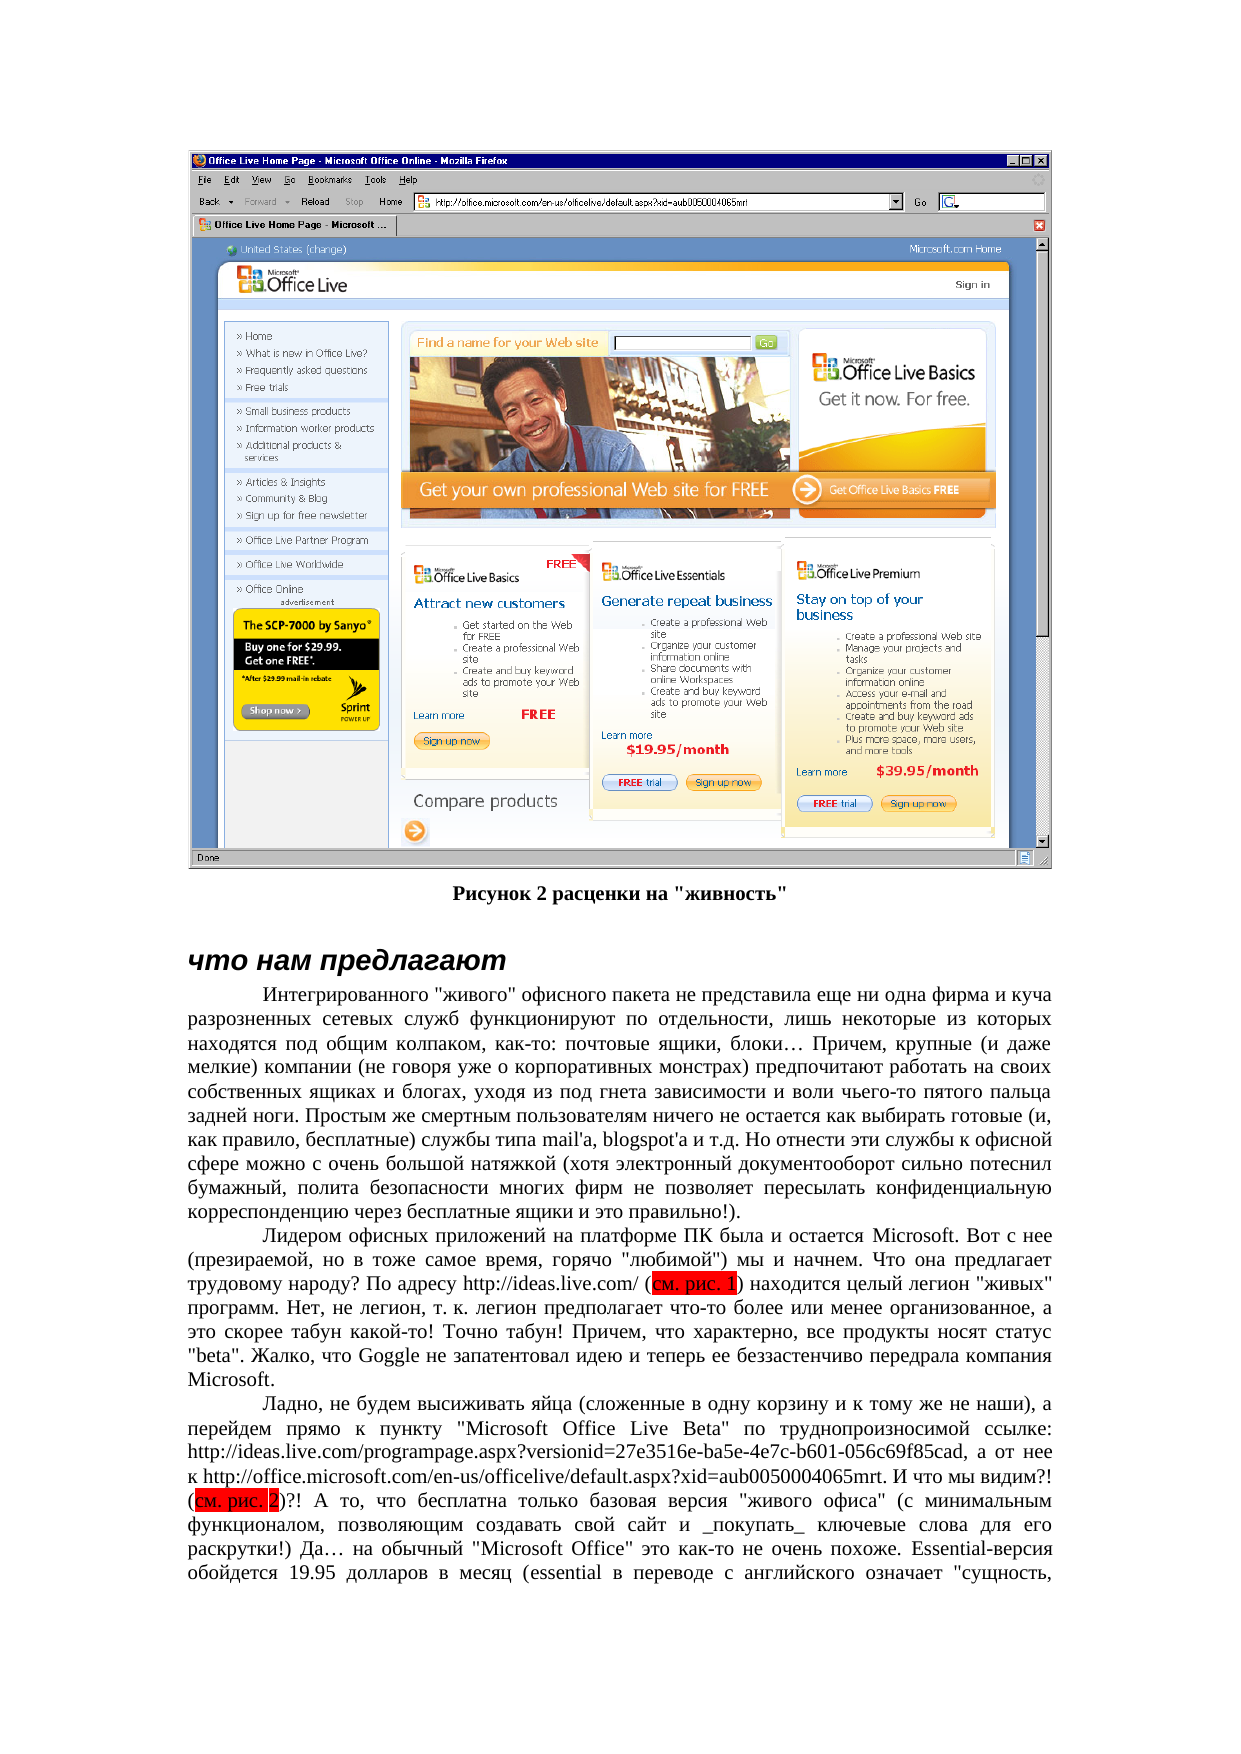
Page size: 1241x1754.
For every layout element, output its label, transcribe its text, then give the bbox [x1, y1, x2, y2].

text Рисунок 2 расценки на "живность" [187, 881, 1053, 905]
picture [188, 150, 1052, 869]
subtitle что нам предлагают [187, 942, 1053, 976]
text Лидером офисных приложений на платформе ПК была и остается Microsoft. Вот с нее (презираемой, но в тоже самое время, горячо "любимой") мы и начнем. Что она предлагает трудовому народу? По адресу http://ideas.live.com/ (см. рис. 1) находится целый легион "живых" программ. Нет, не легион, т. к. легион предполагает что-то более или менее организованное, а это скорее табун какой-то! Точно табун! Причем, что характерно, все продукты носят статус "beta". Жалко, что Goggle не запатентовал идею и теперь ее беззастенчиво передрала компания Microsoft. [187, 1223, 1053, 1391]
text Интегрированного "живого" офисного пакета не представила еще ни одна фирма и куча разрозненных сетевых служб функционируют по отдельности, лишь некоторые из которых находятся под общим колпаком, как-то: почтовые ящики, блоки… Причем, крупные (и даже мелкие) компании (не говоря уже о корпоративных монстрах) предпочитают работать на своих собственных ящиках и блогах, уходя из под гнета зависимости и воли чьего-то пятого пальца задней ноги. Простым же смертным пользователям ничего не остается как выбирать готовые (и, как правило, бесплатные) службы типа mail'а, blogspot'а и т.д. Но отнести эти службы к офисной сфере можно с очень большой натяжкой (хотя электронный документооборот сильно потеснил бумажный, полита безопасности многих фирм не позволяет пересылать конфиденциальную корреспонденцию через бесплатные ящики и это правильно!). [187, 982, 1053, 1223]
text Ладно, не будем высиживать яйца (сложенные в одну корзину и к тому же не наши), а перейдем прямо к пункту "Microsoft Office Live Beta" по труднопроизносимой ссылке: http://ideas.live.com/programpage.aspx?versionid=27e3516e-ba5e-4e7c-b601-056c69f85cad, а от нее к http://office.microsoft.com/en-us/officelive/default.aspx?xid=aub0050004065mrt. И что мы видим?! (см. рис. 2)?! А то, что бесплатна только базовая версия "живого офиса" (с минимальным функционалом, позволяющим создавать свой сайт и _покупать_ ключевые слова для его раскрутки!) Да… на обычный "Microsoft Office" это как-то не очень похоже. Essential-версия обойдется 19.95 долларов в месяц (essential в переводе с английского означает "сущность, [187, 1391, 1053, 1584]
